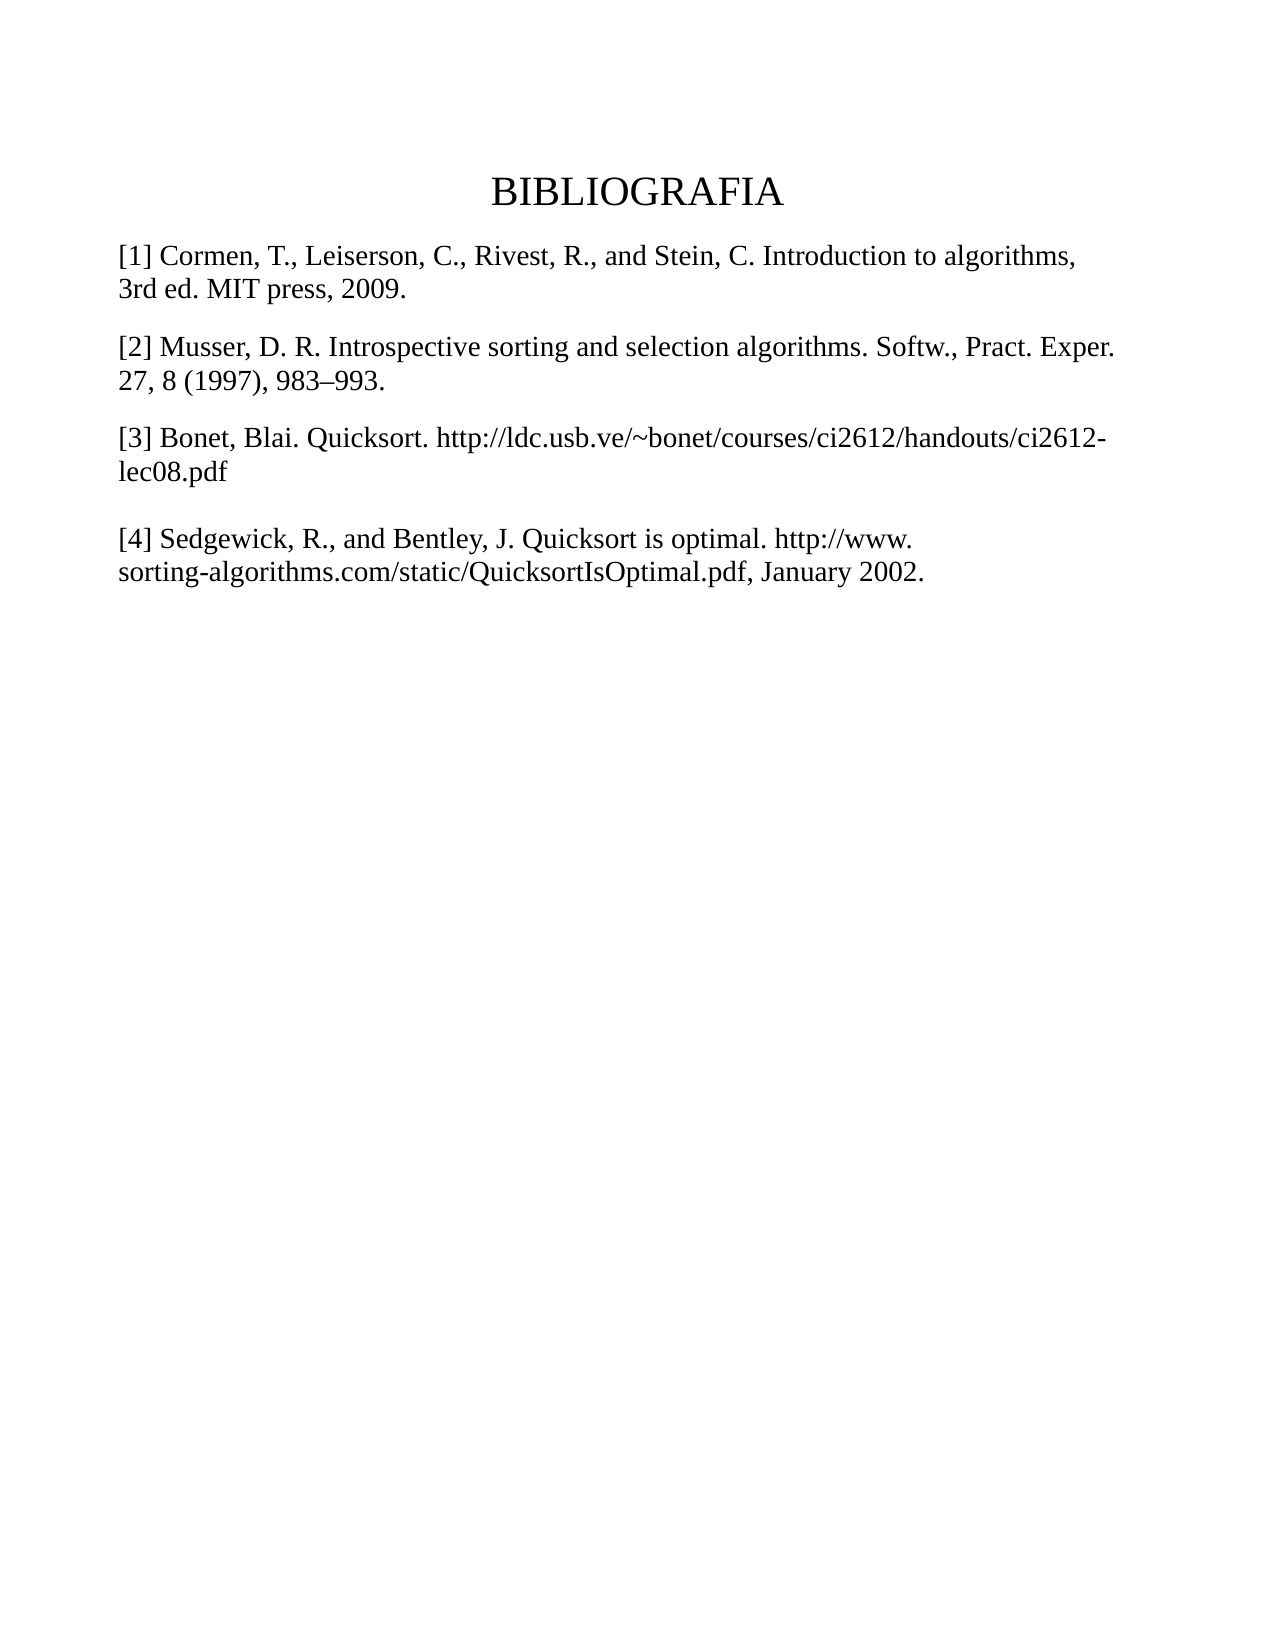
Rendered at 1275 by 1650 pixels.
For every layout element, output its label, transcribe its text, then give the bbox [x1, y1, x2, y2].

text 27, 8 (1997), 983–993. [118, 363, 1157, 396]
text BIBLIOGRAFIA [118, 166, 1157, 214]
text [3] Bonet, Blai. Quicksort. http://ldc.usb.ve/~bonet/courses/ci2612/handouts/ci2612-lec08.pdf [118, 420, 1157, 487]
text sorting-algorithms.com/static/QuicksortIsOptimal.pdf, January 2002. [118, 554, 1157, 588]
text [1] Cormen, T., Leiserson, C., Rivest, R., and Stein, C. Introduction to algorithms, [118, 238, 1157, 272]
text [2] Musser, D. R. Introspective sorting and selection algorithms. Softw., Pract. Exper. [118, 329, 1157, 363]
text 3rd ed. MIT press, 2009. [118, 272, 1157, 305]
text [4] Sedgewick, R., and Bentley, J. Quicksort is optimal. http://www. [118, 521, 1157, 554]
